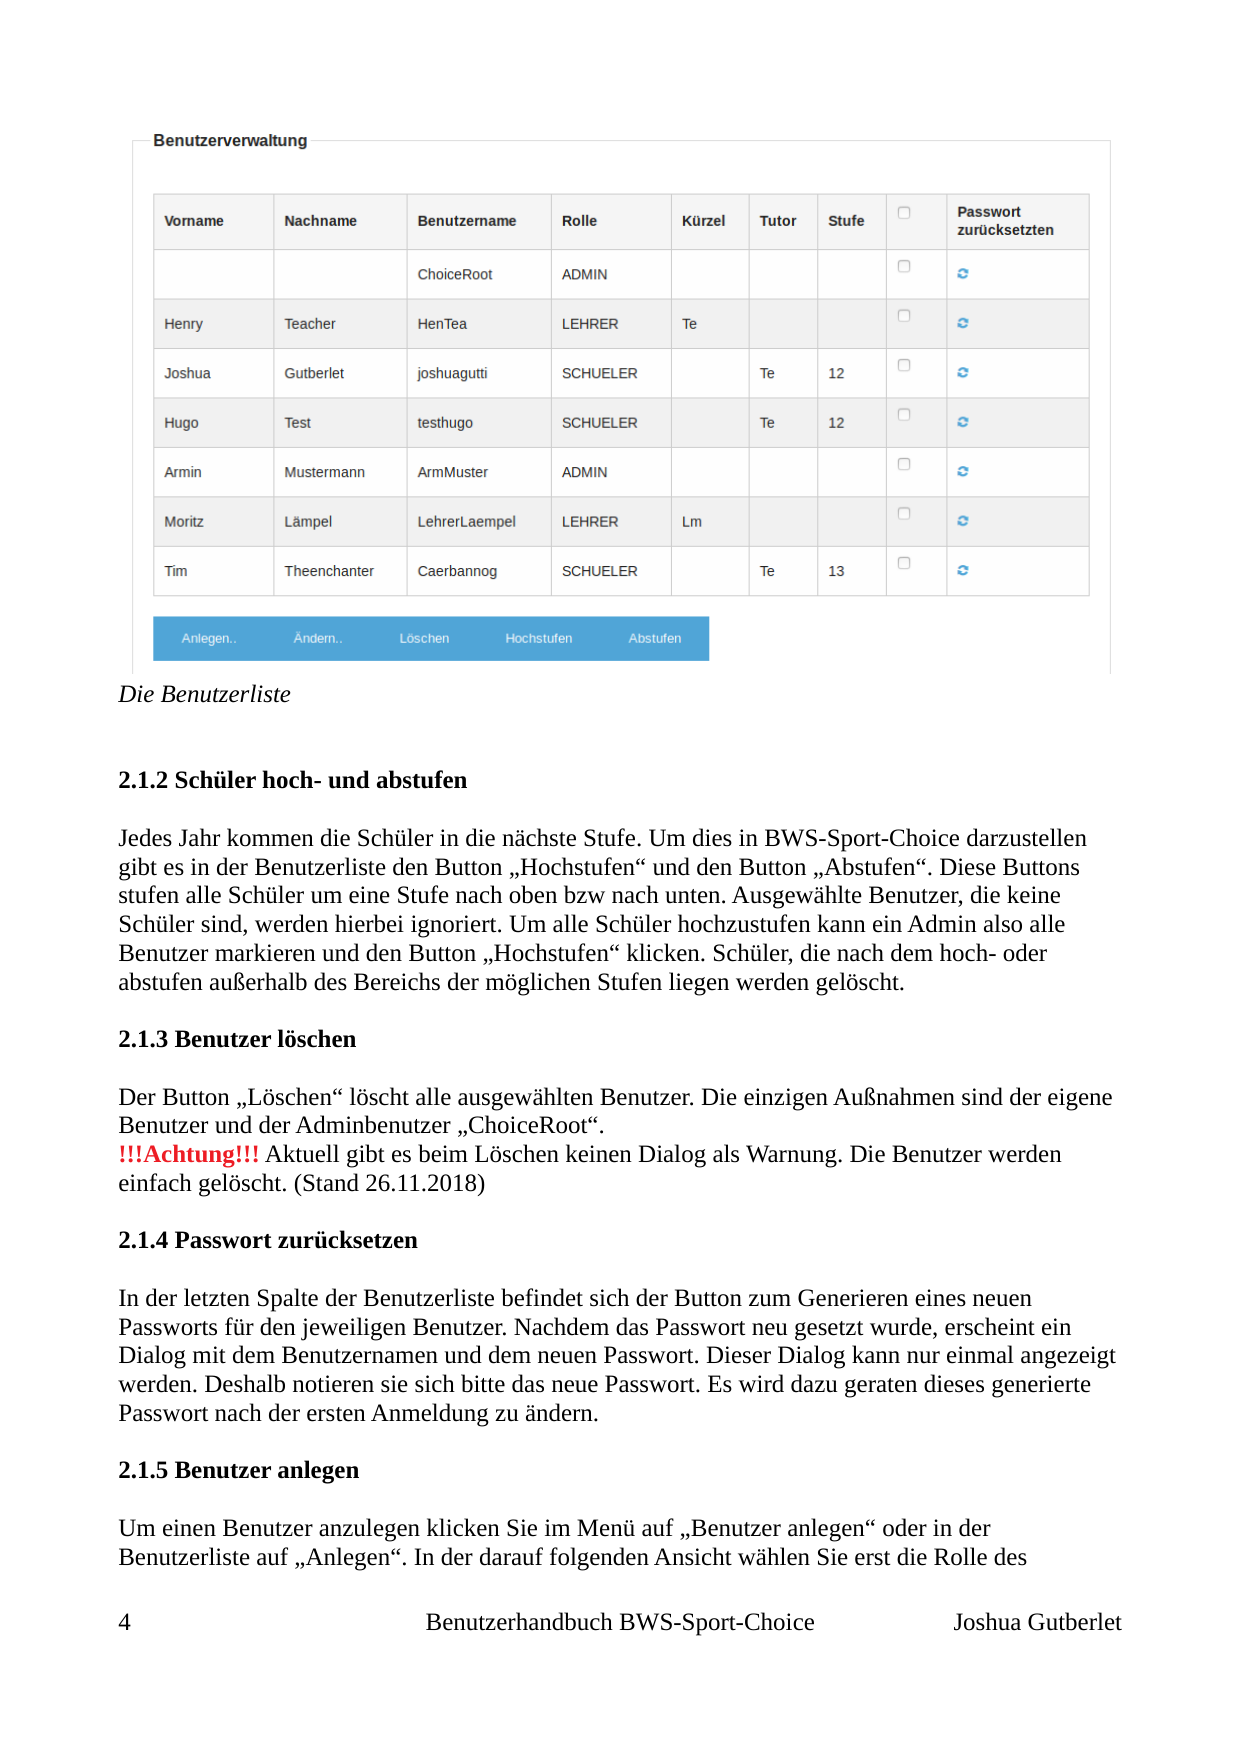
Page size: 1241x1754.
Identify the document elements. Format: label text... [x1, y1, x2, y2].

text 2.1.2 Schüler hoch- und abstufen [118, 766, 1122, 794]
text Der Button „Löschen“ löscht alle ausgewählten Benutzer. Die einzigen Außnahmen sind der eigene Benutzer und der Adminbenutzer „ChoiceRoot“. [118, 1082, 1122, 1139]
text Um einen Benutzer anzulegen klicken Sie im Menü auf „Benutzer anlegen“ oder in der Benutzerliste auf „Anlegen“. In der darauf folgenden Ansicht wählen Sie erst die Rolle des [118, 1513, 1122, 1571]
text Die Benutzerliste [118, 674, 1122, 708]
text !!!Achtung!!! Aktuell gibt es beim Löschen keinen Dialog als Warnung. Die Benutzer werden einfach gelöscht. (Stand 26.11.2018) [118, 1139, 1122, 1197]
picture [118, 130, 1123, 674]
text Jedes Jahr kommen die Schüler in die nächste Stufe. Um dies in BWS-Sport-Choice darzustellen gibt es in der Benutzerliste den Button „Hochstufen“ und den Button „Abstufen“. Diese Buttons stufen alle Schüler um eine Stufe nach oben bzw nach unten. Ausgewählte Benutzer, die keine Schüler sind, werden hierbei ignoriert. Um alle Schüler hochzustufen kann ein Admin also alle Benutzer markieren und den Button „Hochstufen“ klicken. Schüler, die nach dem hoch- oder abstufen außerhalb des Bereichs der möglichen Stufen liegen werden gelöscht. [118, 823, 1122, 996]
text 2.1.4 Passwort zurücksetzen [118, 1226, 1122, 1254]
text In der letzten Spalte der Benutzerliste befindet sich der Button zum Generieren eines neuen Passworts für den jeweiligen Benutzer. Nachdem das Passwort neu gesetzt wurde, erscheint ein Dialog mit dem Benutzernamen und dem neuen Passwort. Dieser Dialog kann nur einmal angezeigt werden. Deshalb notieren sie sich bitte das neue Passwort. Es wird dazu geraten dieses generierte Passwort nach der ersten Anmeldung zu ändern. [118, 1283, 1122, 1427]
text 2.1.3 Benutzer löschen [118, 1024, 1122, 1053]
text 2.1.5 Benutzer anlegen [118, 1456, 1122, 1484]
